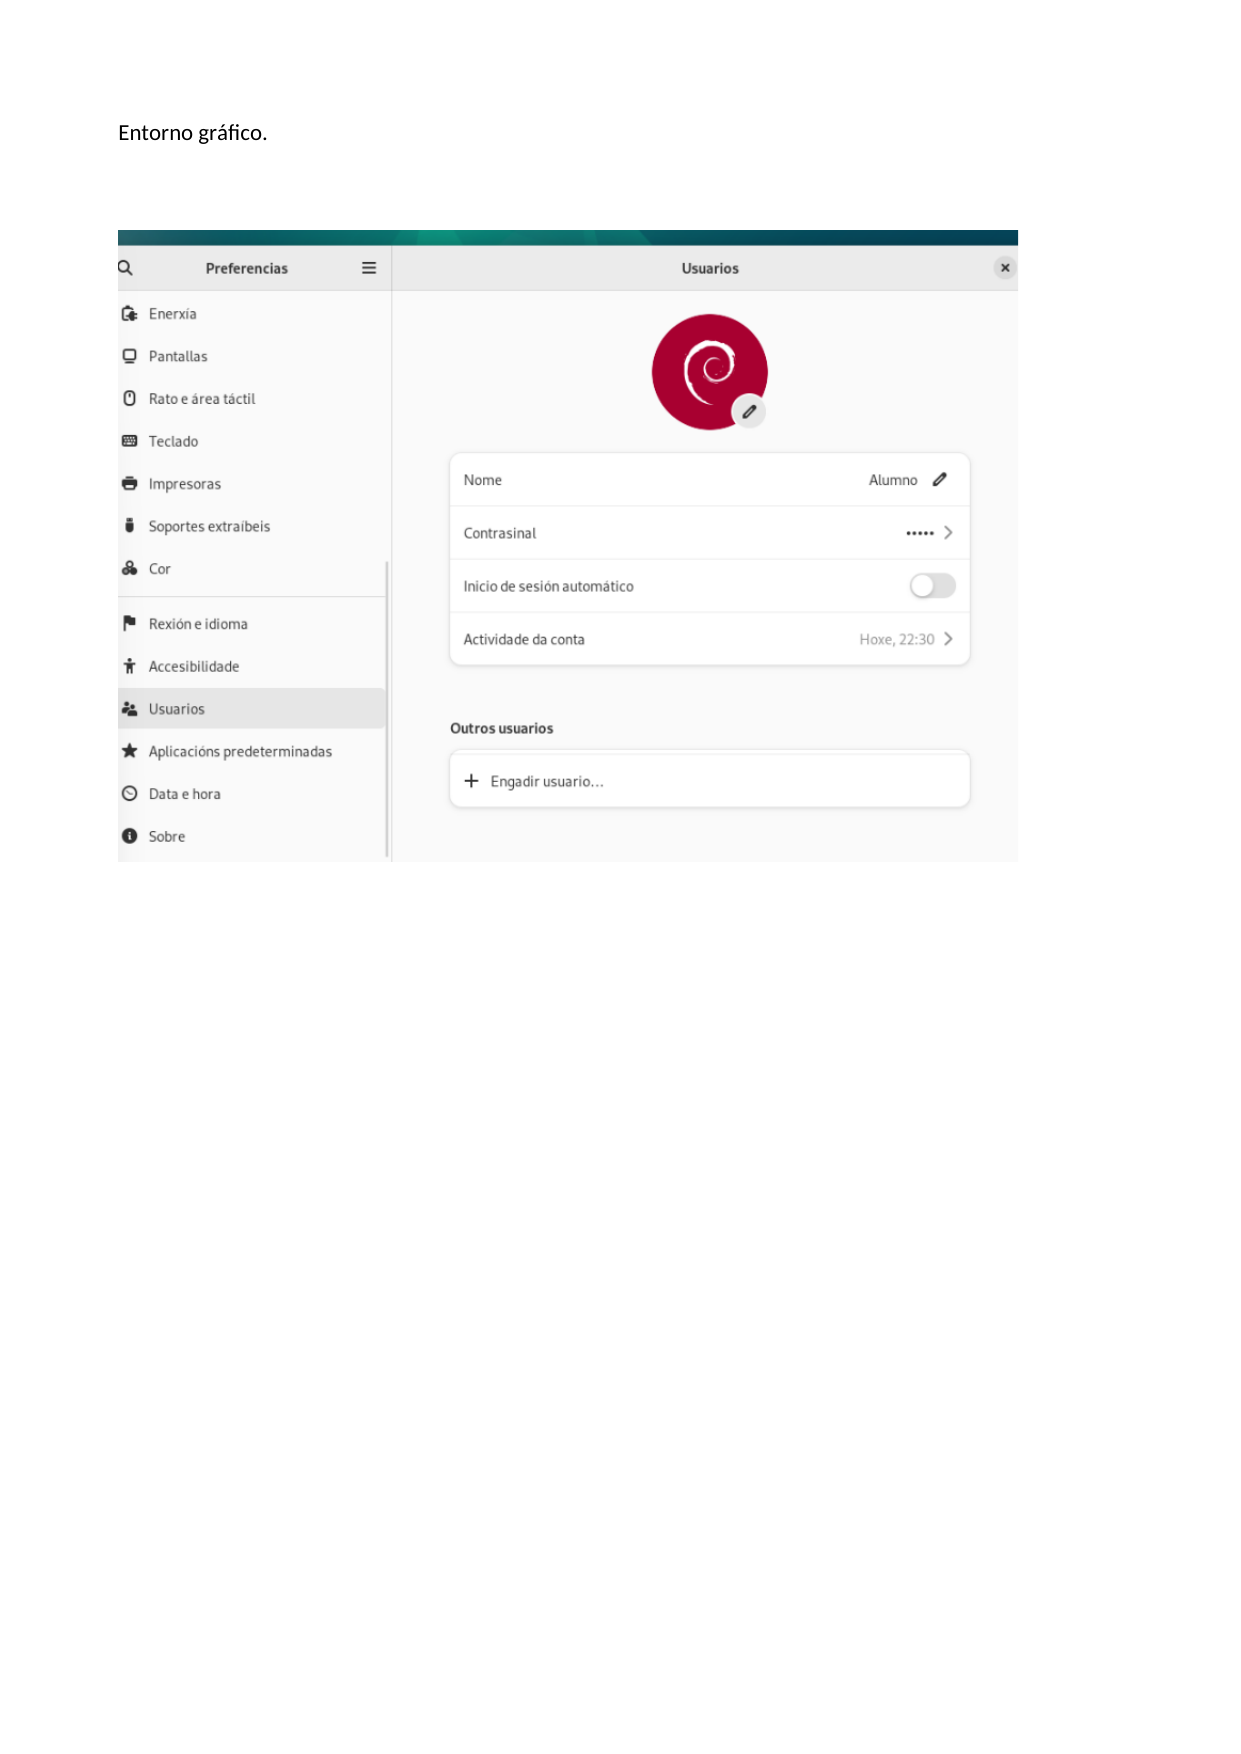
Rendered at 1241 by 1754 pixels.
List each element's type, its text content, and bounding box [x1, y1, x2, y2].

text Entorno gráfico. [118, 118, 1122, 146]
